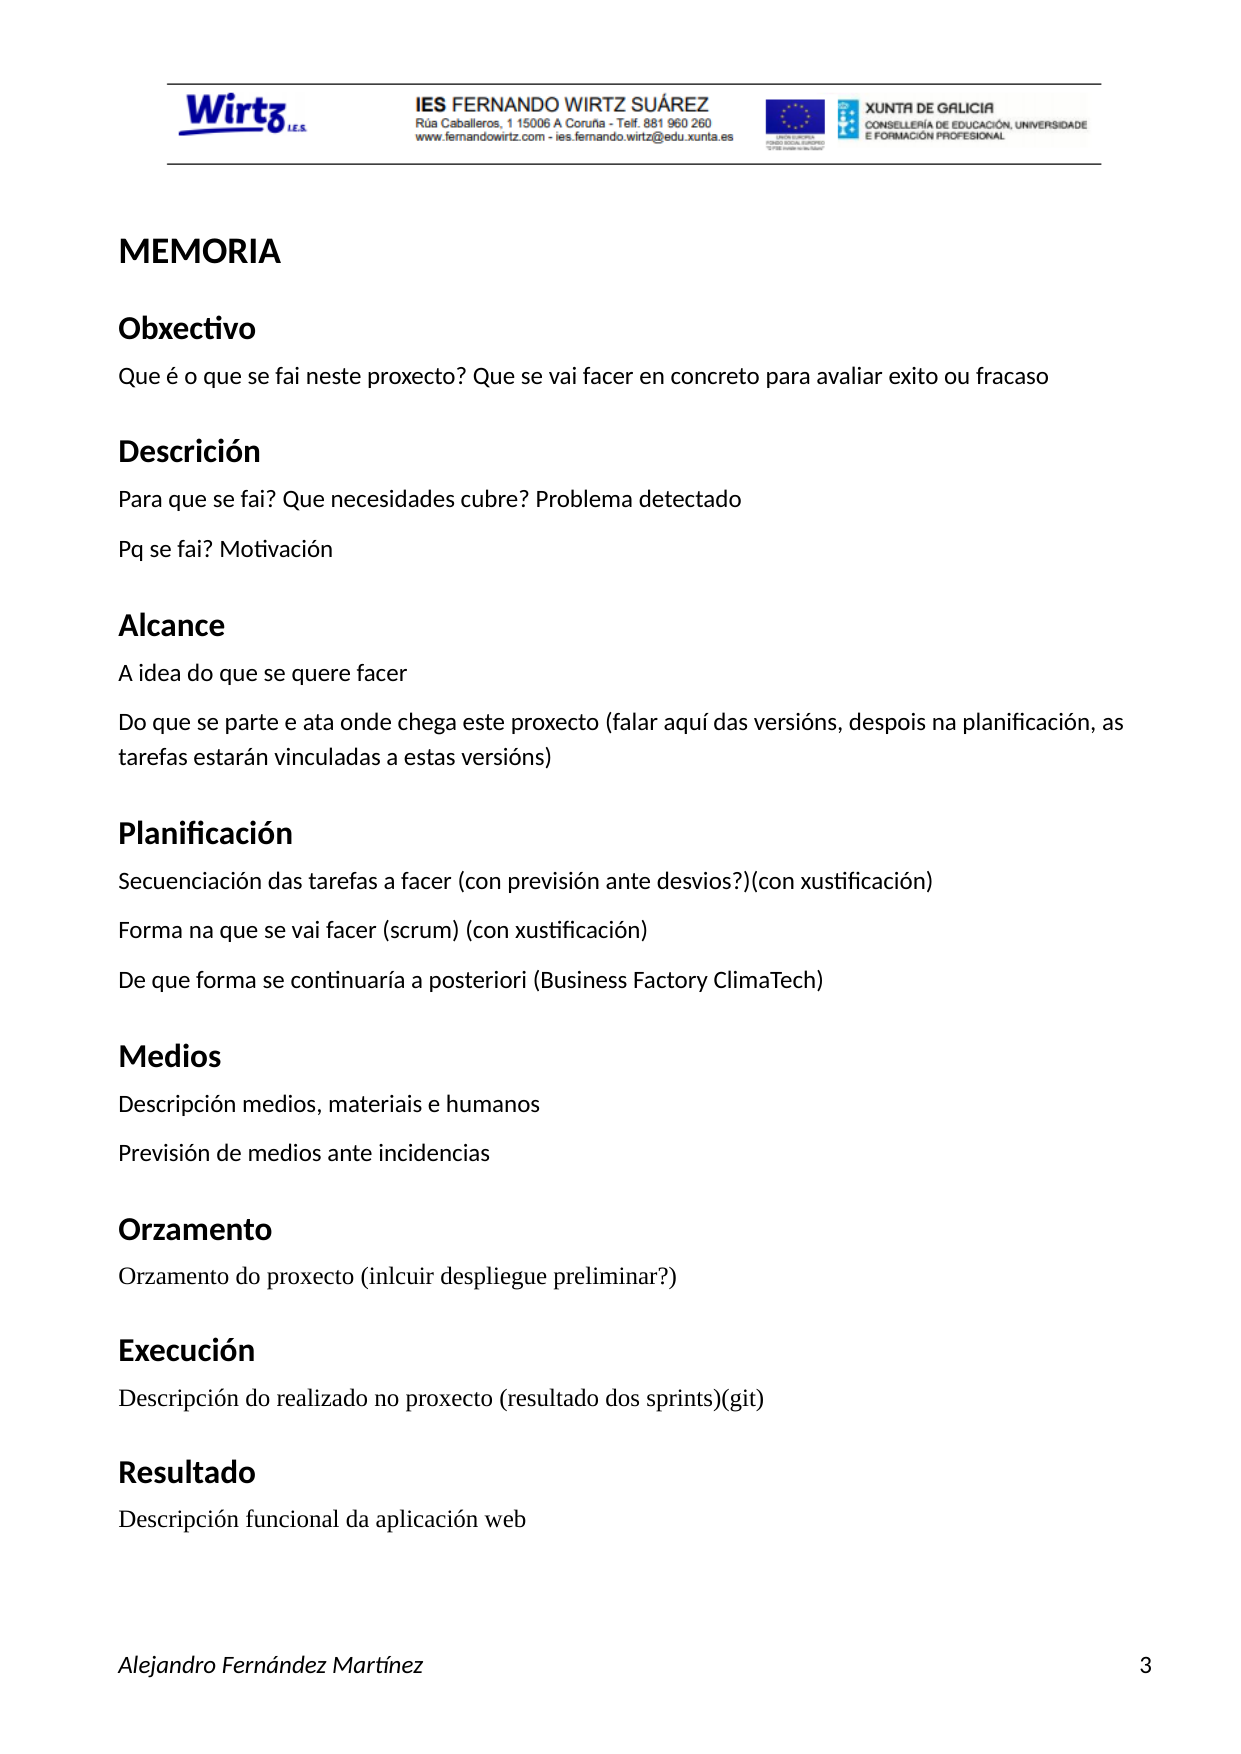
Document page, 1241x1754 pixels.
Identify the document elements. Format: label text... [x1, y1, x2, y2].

subtitle Resultado [118, 1451, 1152, 1492]
text Descripción funcional da aplicación web [118, 1504, 1152, 1533]
subtitle Execución [118, 1329, 1152, 1370]
picture [158, 73, 1112, 173]
subtitle Medios [118, 1034, 1152, 1075]
subtitle MEMORIA [118, 227, 1152, 273]
subtitle Planificación [118, 812, 1152, 852]
text Forma na que se vai facer (scrum) (con xustificación) [118, 914, 1152, 945]
text Para que se fai? Que necesidades cubre? Problema detectado [118, 483, 1152, 514]
text Descripción do realizado no proxecto (resultado dos sprints)(git) [118, 1383, 1152, 1411]
subtitle Orzamento [118, 1208, 1152, 1248]
text Descripción medios, materiais e humanos [118, 1088, 1152, 1118]
subtitle Descrición [118, 430, 1152, 471]
text Secuenciación das tarefas a facer (con previsión ante desvios?)(con xustificación) [118, 865, 1152, 896]
subtitle Obxectivo [118, 307, 1152, 347]
text Que é o que se fai neste proxecto? Que se vai facer en concreto para avaliar exito ou fracaso [118, 360, 1152, 390]
subtitle Alcance [118, 603, 1152, 644]
text Do que se parte e ata onde chega este proxecto (falar aquí das versións, despois na planificación, as tarefas estarán vinculadas a estas versións) [118, 706, 1152, 772]
text Orzamento do proxecto (inlcuir despliegue preliminar?) [118, 1261, 1152, 1290]
text De que forma se continuaría a posteriori (Business Factory ClimaTech) [118, 964, 1152, 995]
text Previsión de medios ante incidencias [118, 1137, 1152, 1168]
text A idea do que se quere facer [118, 657, 1152, 687]
text Pq se fai? Motivación [118, 533, 1152, 564]
